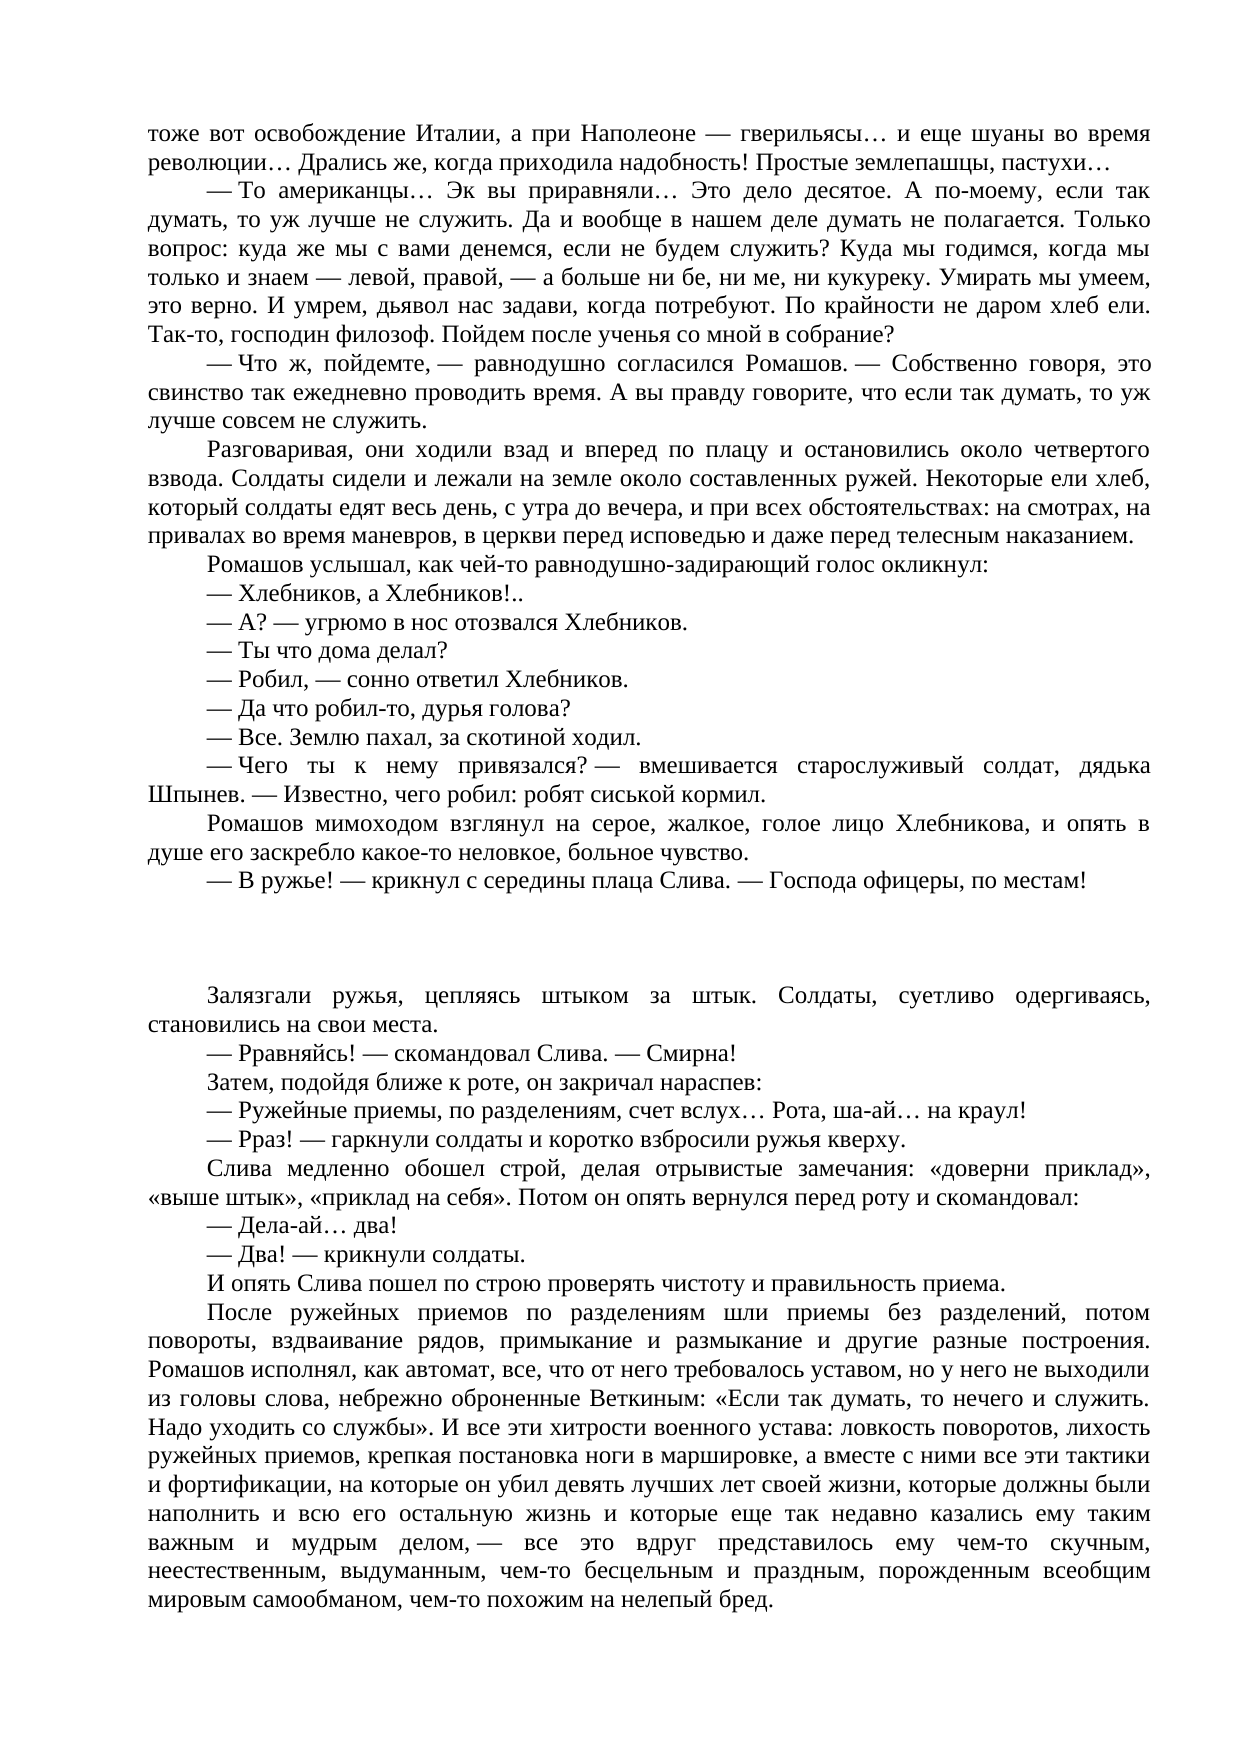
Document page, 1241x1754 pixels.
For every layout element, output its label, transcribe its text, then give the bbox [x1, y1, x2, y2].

text тоже вот освобождение Италии, а при Наполеоне — гверильясы… и еще шуаны во время революции… Дрались же, когда приходила надобность! Простые землепашцы, пастухи… [148, 118, 1152, 176]
text Слива медленно обошел строй, делая отрывистые замечания: «доверни приклад», «выше штык», «приклад на себя». Потом он опять вернулся перед роту и скомандовал: [148, 1153, 1152, 1211]
text Залязгали ружья, цепляясь штыком за штык. Солдаты, суетливо одергиваясь, становились на свои места. [148, 981, 1152, 1038]
text Затем, подойдя ближе к роте, он закричал нараспев: [148, 1067, 1152, 1096]
text — В ружье! — крикнул с середины плаца Слива. — Господа офицеры, по местам! [148, 866, 1152, 894]
text — Два! — крикнули солдаты. [148, 1239, 1152, 1268]
text — Все. Землю пахал, за скотиной ходил. [148, 722, 1152, 751]
text После ружейных приемов по разделениям шли приемы без разделений, потом повороты, вздваивание рядов, примыкание и размыкание и другие разные построения. Ромашов исполнял, как автомат, все, что от него требовалось уставом, но у него не выходили из головы слова, небрежно оброненные Веткиным: «Если так думать, то нечего и служить. Надо уходить со службы». И все эти хитрости военного устава: ловкость поворотов, лихость ружейных приемов, крепкая постановка ноги в маршировке, а вместе с ними все эти тактики и фортификации, на которые он убил девять лучших лет своей жизни, которые должны были наполнить и всю его остальную жизнь и которые еще так недавно казались ему таким важным и мудрым делом, — все это вдруг представилось ему чем-то скучным, неестественным, выдуманным, чем-то бесцельным и праздным, порожденным всеобщим мировым самообманом, чем-то похожим на нелепый бред. [148, 1297, 1152, 1613]
text — Рраз! — гаркнули солдаты и коротко взбросили ружья кверху. [148, 1124, 1152, 1153]
text — Робил, — сонно ответил Хлебников. [148, 664, 1152, 693]
text — Хлебников, а Хлебников!.. [148, 578, 1152, 607]
text — Да что робил-то, дурья голова? [148, 693, 1152, 722]
text — Рравняйсь! — скомандовал Слива. — Смирна! [148, 1038, 1152, 1067]
text — Чего ты к нему привязался? — вмешивается старослуживый солдат, дядька Шпынев. — Известно, чего робил: робят сиськой кормил. [148, 751, 1152, 808]
text — Ружейные приемы, по разделениям, счет вслух… Рота, ша-ай… на краул! [148, 1096, 1152, 1124]
text — Ты что дома делал? [148, 636, 1152, 664]
text — То американцы… Эк вы приравняли… Это дело десятое. А по-моему, если так думать, то уж лучше не служить. Да и вообще в нашем деле думать не полагается. Только вопрос: куда же мы с вами денемся, если не будем служить? Куда мы годимся, когда мы только и знаем — левой, правой, — а больше ни бе, ни ме, ни кукуреку. Умирать мы умеем, это верно. И умрем, дьявол нас задави, когда потребуют. По крайности не даром хлеб ели. Так-то, господин филозоф. Пойдем после ученья со мной в собрание? [148, 176, 1152, 348]
text — А? — угрюмо в нос отозвался Хлебников. [148, 607, 1152, 636]
text И опять Слива пошел по строю проверять чистоту и правильность приема. [148, 1268, 1152, 1297]
text — Что ж, пойдемте, — равнодушно согласился Ромашов. — Собственно говоря, это свинство так ежедневно проводить время. А вы правду говорите, что если так думать, то уж лучше совсем не служить. [148, 348, 1152, 434]
text Ромашов услышал, как чей-то равнодушно-задирающий голос окликнул: [148, 549, 1152, 578]
text — Дела-ай… два! [148, 1211, 1152, 1239]
text Ромашов мимоходом взглянул на серое, жалкое, голое лицо Хлебникова, и опять в душе его заскребло какое-то неловкое, больное чувство. [148, 808, 1152, 866]
text Разговаривая, они ходили взад и вперед по плацу и остановились около четвертого взвода. Солдаты сидели и лежали на земле около составленных ружей. Некоторые ели хлеб, который солдаты едят весь день, с утра до вечера, и при всех обстоятельствах: на смотрах, на привалах во время маневров, в церкви перед исповедью и даже перед телесным наказанием. [148, 434, 1152, 549]
